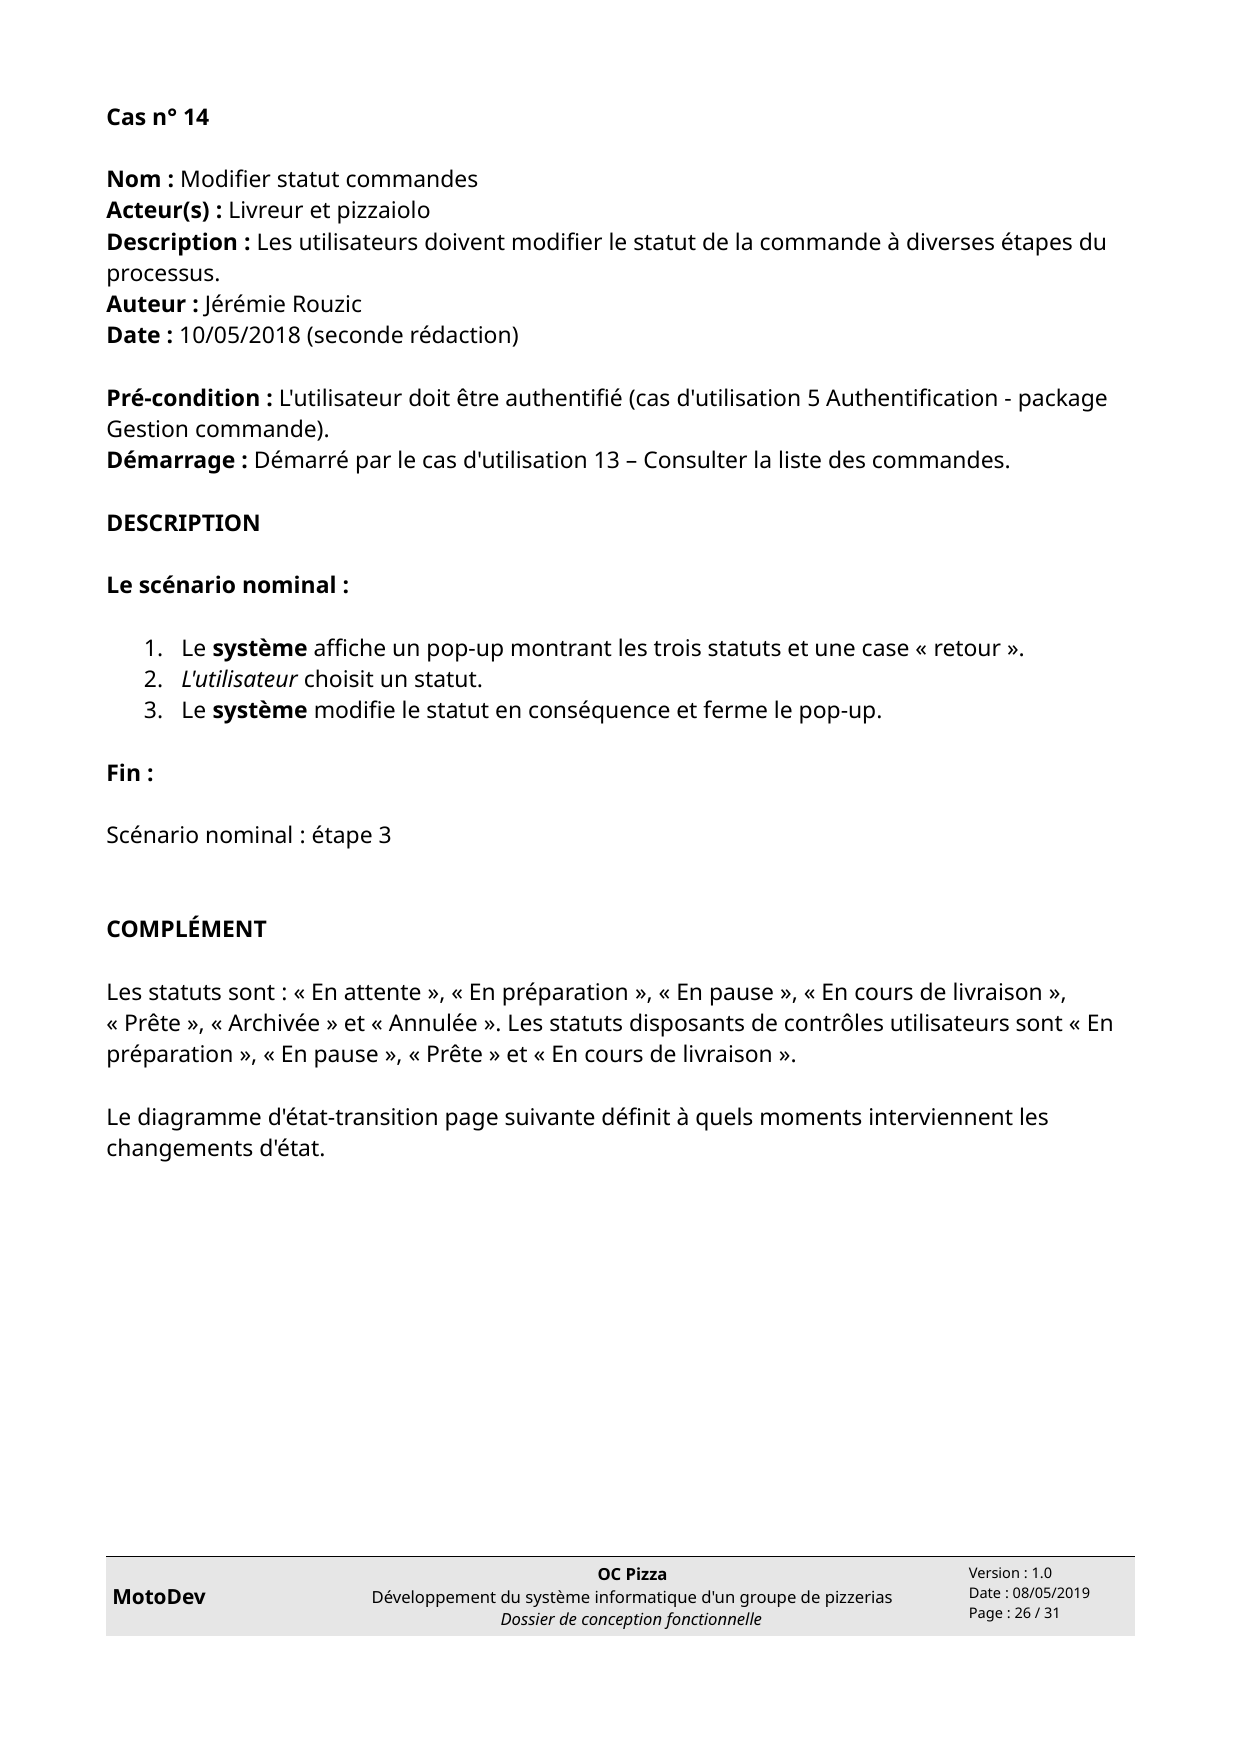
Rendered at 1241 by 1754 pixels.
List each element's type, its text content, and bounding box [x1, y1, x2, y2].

text Démarrage : Démarré par le cas d'utilisation 13 – Consulter la liste des commandes. [106, 444, 1134, 475]
list Le système modifie le statut en conséquence et ferme le pop-up. [144, 694, 1134, 725]
text DESCRIPTION [106, 507, 1134, 538]
text Date : 10/05/2018 (seconde rédaction) [106, 319, 1134, 350]
text Nom : Modifier statut commandes [106, 163, 1134, 194]
text Auteur : Jérémie Rouzic [106, 288, 1134, 319]
text COMPLÉMENT [106, 913, 1134, 944]
text Les statuts sont : « En attente », « En préparation », « En pause », « En cours de livraison », « Prête », « Archivée » et « Annulée ». Les statuts disposants de contrôles utilisateurs sont « En préparation », « En pause », « Prête » et « En cours de livraison ». [106, 975, 1134, 1069]
list Le système affiche un pop-up montrant les trois statuts et une case « retour ». [144, 632, 1134, 663]
text Acteur(s) : Livreur et pizzaiolo [106, 194, 1134, 225]
list L'utilisateur choisit un statut. [144, 663, 1134, 694]
text Scénario nominal : étape 3 [106, 819, 1134, 850]
text Le diagramme d'état-transition page suivante définit à quels moments interviennent les changements d'état. [106, 1100, 1134, 1163]
text Cas n° 14 [106, 100, 1134, 132]
text Fin : [106, 757, 1134, 788]
text Le scénario nominal : [106, 569, 1134, 600]
text Pré-condition : L'utilisateur doit être authentifié (cas d'utilisation 5 Authentification - package Gestion commande). [106, 382, 1134, 444]
text Description : Les utilisateurs doivent modifier le statut de la commande à diverses étapes du processus. [106, 225, 1134, 288]
